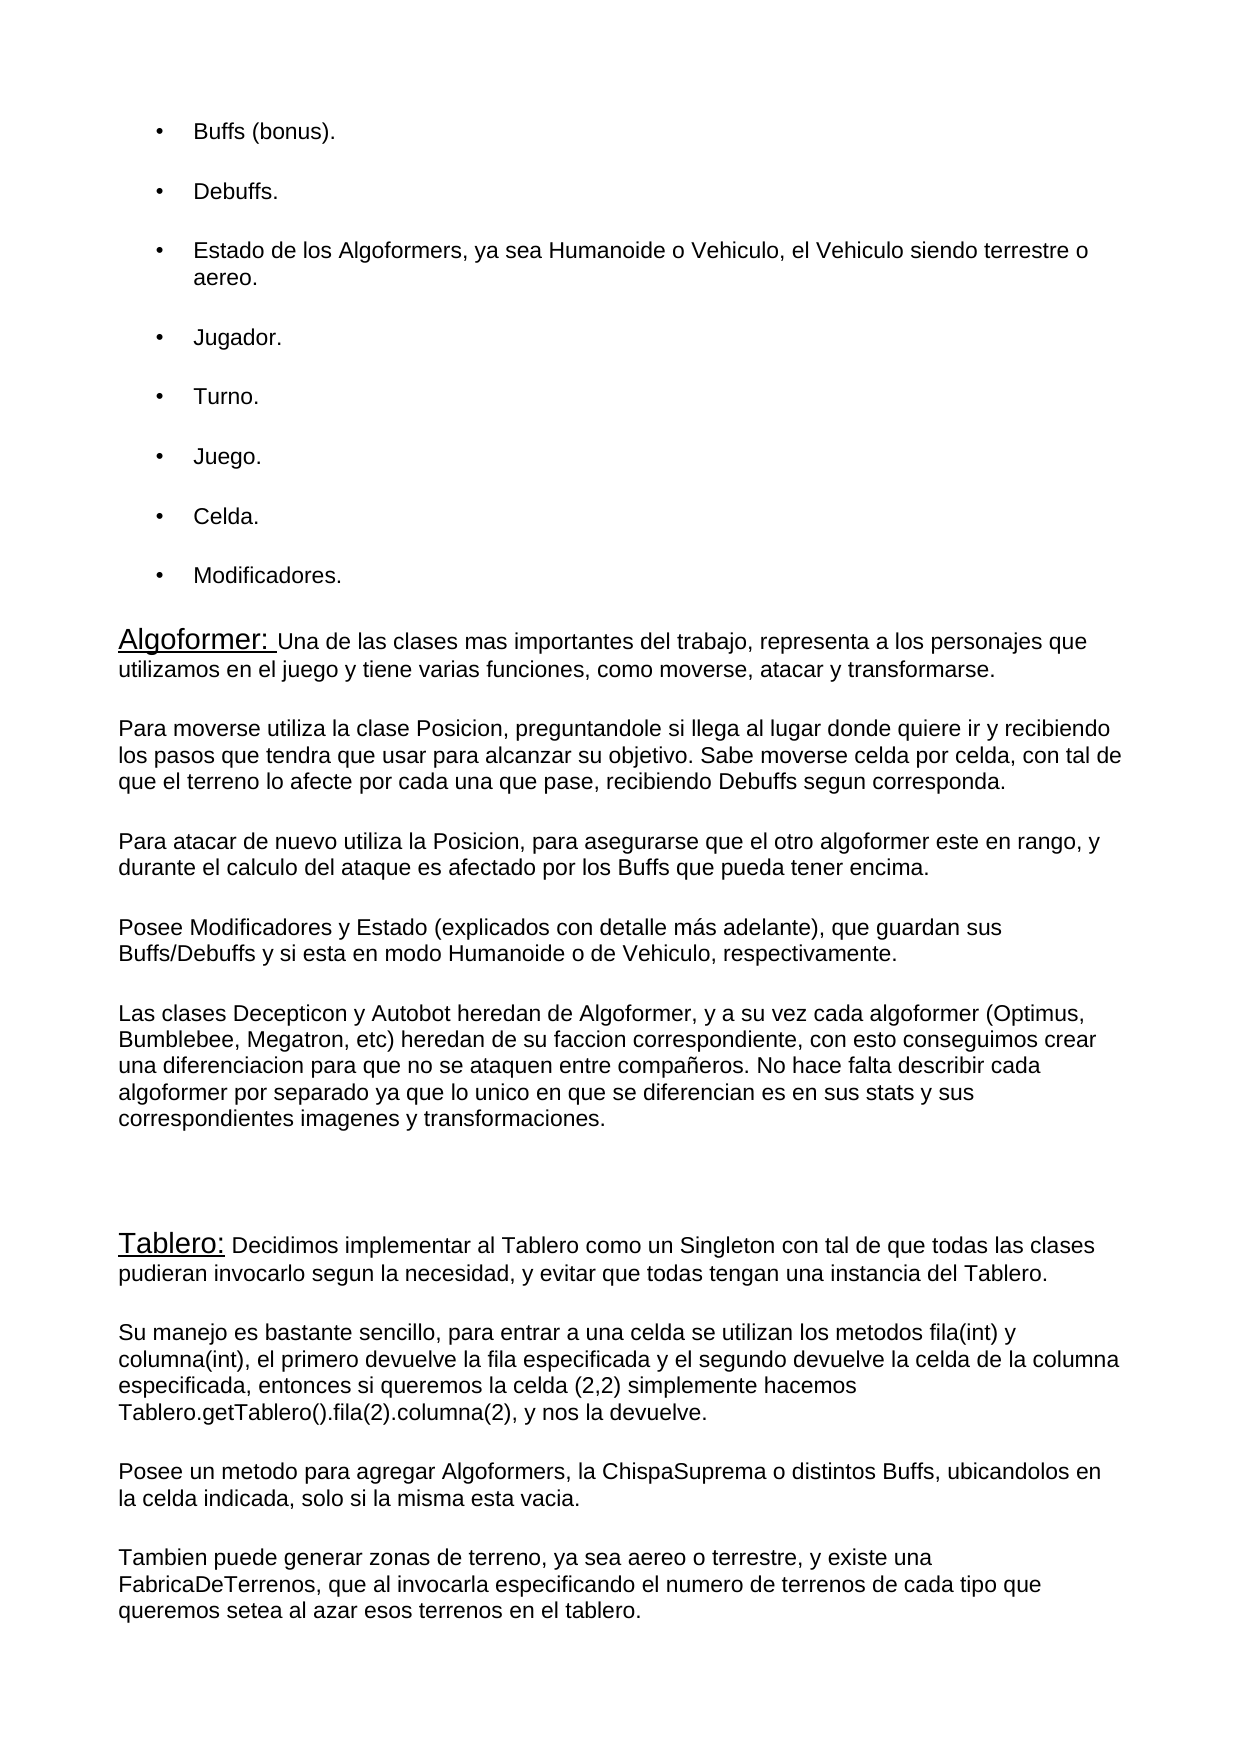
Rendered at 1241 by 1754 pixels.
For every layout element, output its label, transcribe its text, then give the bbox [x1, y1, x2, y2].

text Para moverse utiliza la clase Posicion, preguntandole si llega al lugar donde quiere ir y recibiendo los pasos que tendra que usar para alcanzar su objetivo. Sabe moverse celda por celda, con tal de que el terreno lo afecte por cada una que pase, recibiendo Debuffs segun corresponda. [118, 715, 1122, 794]
text Las clases Decepticon y Autobot heredan de Algoformer, y a su vez cada algoformer (Optimus, Bumblebee, Megatron, etc) heredan de su faccion correspondiente, con esto conseguimos crear una diferenciacion para que no se ataquen entre compañeros. No hace falta describir cada algoformer por separado ya que lo unico en que se diferencian es en sus stats y sus correspondientes imagenes y transformaciones. [118, 1000, 1122, 1131]
list Debuffs. [156, 178, 1122, 204]
list Juego. [156, 443, 1122, 469]
text Algoformer: Una de las clases mas importantes del trabajo, representa a los personajes que utilizamos en el juego y tiene varias funciones, como moverse, atacar y transformarse. [118, 622, 1122, 682]
list Estado de los Algoformers, ya sea Humanoide o Vehiculo, el Vehiculo siendo terrestre o aereo. [156, 237, 1122, 290]
text Posee Modificadores y Estado (explicados con detalle más adelante), que guardan sus Buffs/Debuffs y si esta en modo Humanoide o de Vehiculo, respectivamente. [118, 914, 1122, 966]
list Buffs (bonus). [156, 118, 1122, 144]
text Para atacar de nuevo utiliza la Posicion, para asegurarse que el otro algoformer este en rango, y durante el calculo del ataque es afectado por los Buffs que pueda tener encima. [118, 828, 1122, 880]
list Celda. [156, 503, 1122, 529]
list Modificadores. [156, 562, 1122, 589]
text Posee un metodo para agregar Algoformers, la ChispaSuprema o distintos Buffs, ubicandolos en la celda indicada, solo si la misma esta vacia. [118, 1458, 1122, 1511]
text Tablero: Decidimos implementar al Tablero como un Singleton con tal de que todas las clases pudieran invocarlo segun la necesidad, y evitar que todas tengan una instancia del Tablero. [118, 1226, 1122, 1286]
list Turno. [156, 383, 1122, 409]
text Su manejo es bastante sencillo, para entrar a una celda se utilizan los metodos fila(int) y columna(int), el primero devuelve la fila especificada y el segundo devuelve la celda de la columna especificada, entonces si queremos la celda (2,2) simplemente hacemos Tablero.getTablero().fila(2).columna(2), y nos la devuelve. [118, 1319, 1122, 1425]
text Tambien puede generar zonas de terreno, ya sea aereo o terrestre, y existe una FabricaDeTerrenos, que al invocarla especificando el numero de terrenos de cada tipo que queremos setea al azar esos terrenos en el tablero. [118, 1544, 1122, 1623]
list Jugador. [156, 323, 1122, 350]
